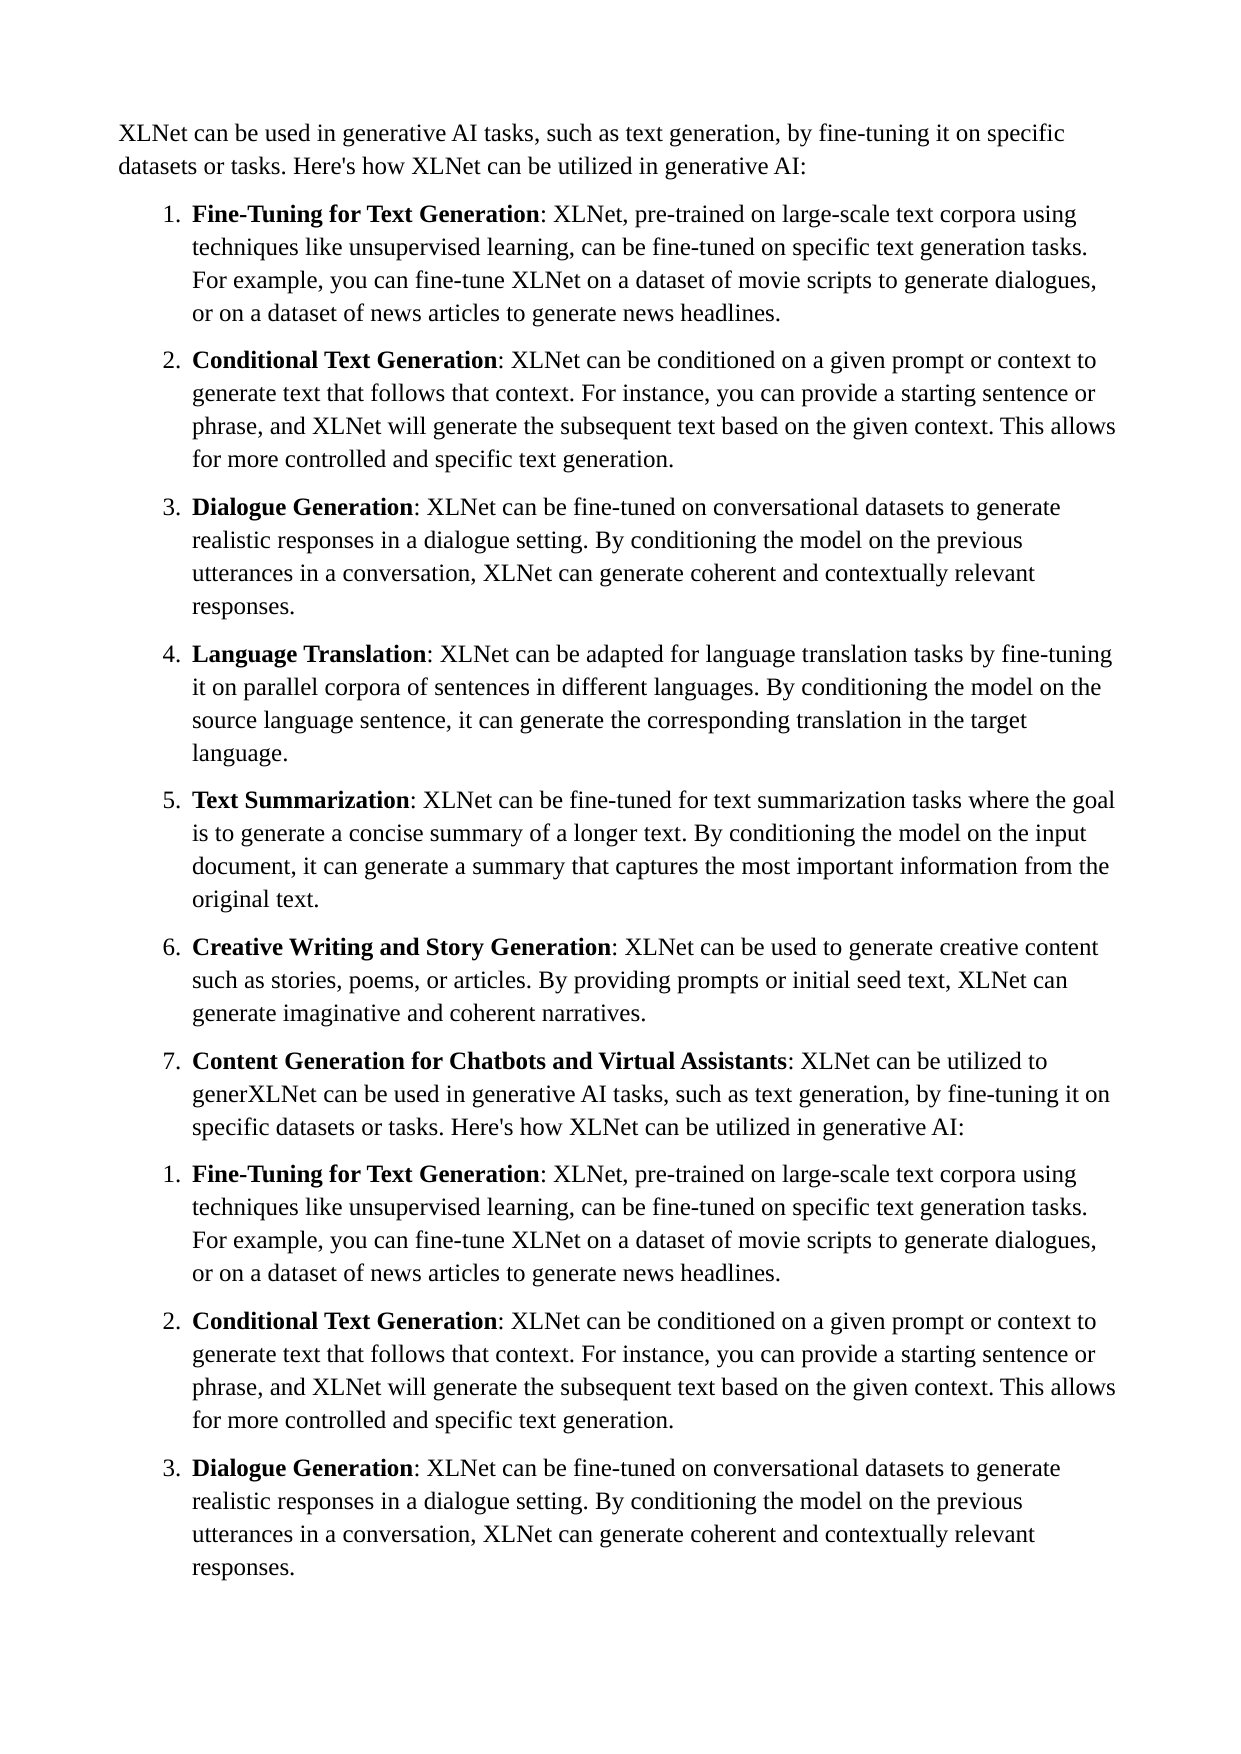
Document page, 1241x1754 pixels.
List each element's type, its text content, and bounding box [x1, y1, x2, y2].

list Dialogue Generation: XLNet can be fine-tuned on conversational datasets to generate realistic responses in a dialogue setting. By conditioning the model on the previous utterances in a conversation, XLNet can generate coherent and contextually relevant responses. [162, 1453, 1122, 1581]
list Fine-Tuning for Text Generation: XLNet, pre-trained on large-scale text corpora using techniques like unsupervised learning, can be fine-tuned on specific text generation tasks. For example, you can fine-tune XLNet on a dataset of movie scripts to generate dialogues, or on a dataset of news articles to generate news headlines. [162, 1159, 1122, 1287]
list Conditional Text Generation: XLNet can be conditioned on a given prompt or context to generate text that follows that context. For instance, you can provide a starting sentence or phrase, and XLNet will generate the subsequent text based on the given context. This allows for more controlled and specific text generation. [162, 345, 1122, 473]
text XLNet can be used in generative AI tasks, such as text generation, by fine-tuning it on specific datasets or tasks. Here's how XLNet can be utilized in generative AI: [118, 118, 1122, 180]
list Creative Writing and Story Generation: XLNet can be used to generate creative content such as stories, poems, or articles. By providing prompts or initial seed text, XLNet can generate imaginative and coherent narratives. [162, 932, 1122, 1027]
list Content Generation for Chatbots and Virtual Assistants: XLNet can be utilized to generXLNet can be used in generative AI tasks, such as text generation, by fine-tuning it on specific datasets or tasks. Here's how XLNet can be utilized in generative AI: [162, 1046, 1122, 1141]
list Fine-Tuning for Text Generation: XLNet, pre-trained on large-scale text corpora using techniques like unsupervised learning, can be fine-tuned on specific text generation tasks. For example, you can fine-tune XLNet on a dataset of movie scripts to generate dialogues, or on a dataset of news articles to generate news headlines. [162, 199, 1122, 327]
list Dialogue Generation: XLNet can be fine-tuned on conversational datasets to generate realistic responses in a dialogue setting. By conditioning the model on the previous utterances in a conversation, XLNet can generate coherent and contextually relevant responses. [162, 492, 1122, 620]
list Conditional Text Generation: XLNet can be conditioned on a given prompt or context to generate text that follows that context. For instance, you can provide a starting sentence or phrase, and XLNet will generate the subsequent text based on the given context. This allows for more controlled and specific text generation. [162, 1306, 1122, 1434]
list Text Summarization: XLNet can be fine-tuned for text summarization tasks where the goal is to generate a concise summary of a longer text. By conditioning the model on the input document, it can generate a summary that captures the most important information from the original text. [162, 785, 1122, 913]
list Language Translation: XLNet can be adapted for language translation tasks by fine-tuning it on parallel corpora of sentences in different languages. By conditioning the model on the source language sentence, it can generate the corresponding translation in the target language. [162, 639, 1122, 767]
